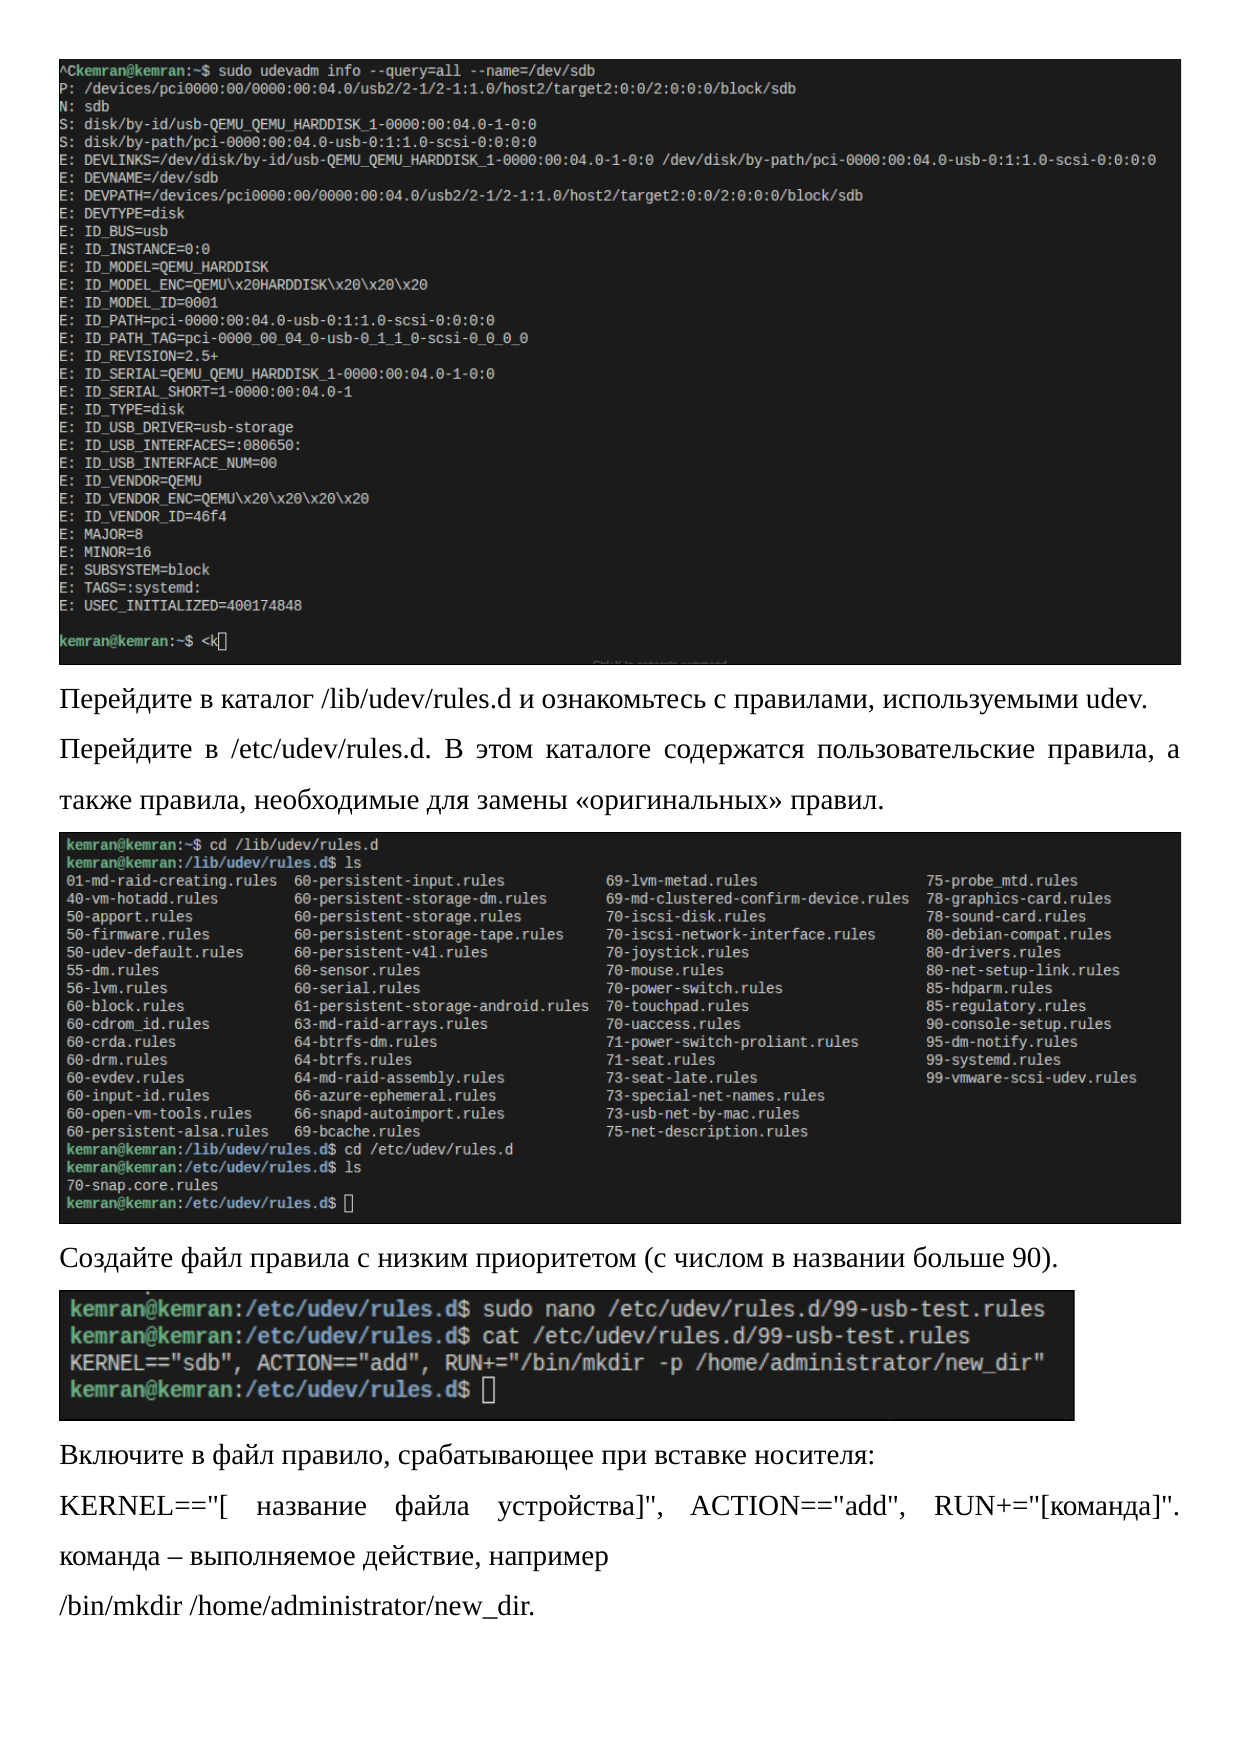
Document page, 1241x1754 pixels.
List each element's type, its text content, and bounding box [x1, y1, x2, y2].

text Создайте файл правила с низким приоритетом (с числом в названии больше 90). [59, 1241, 1181, 1274]
text KERNEL=="[ название файла устройства]", ACTION=="add", RUN+="[команда]". команда – выполняемое действие, например [59, 1488, 1181, 1571]
text Перейдите в /etc/udev/rules.d. В этом каталоге содержатся пользовательские правила, а также правила, необходимые для замены «оригинальных» правил. [59, 732, 1181, 815]
picture [59, 1290, 1075, 1421]
text Перейдите в каталог /lib/udev/rules.d и ознакомьтесь с правилами, используемыми udev. [59, 681, 1181, 715]
text /bin/mkdir /home/administrator/new_dir. [59, 1588, 1181, 1622]
picture [59, 832, 1182, 1224]
picture [59, 59, 1182, 665]
text Включите в файл правило, срабатывающее при вставке носителя: [59, 1437, 1181, 1471]
